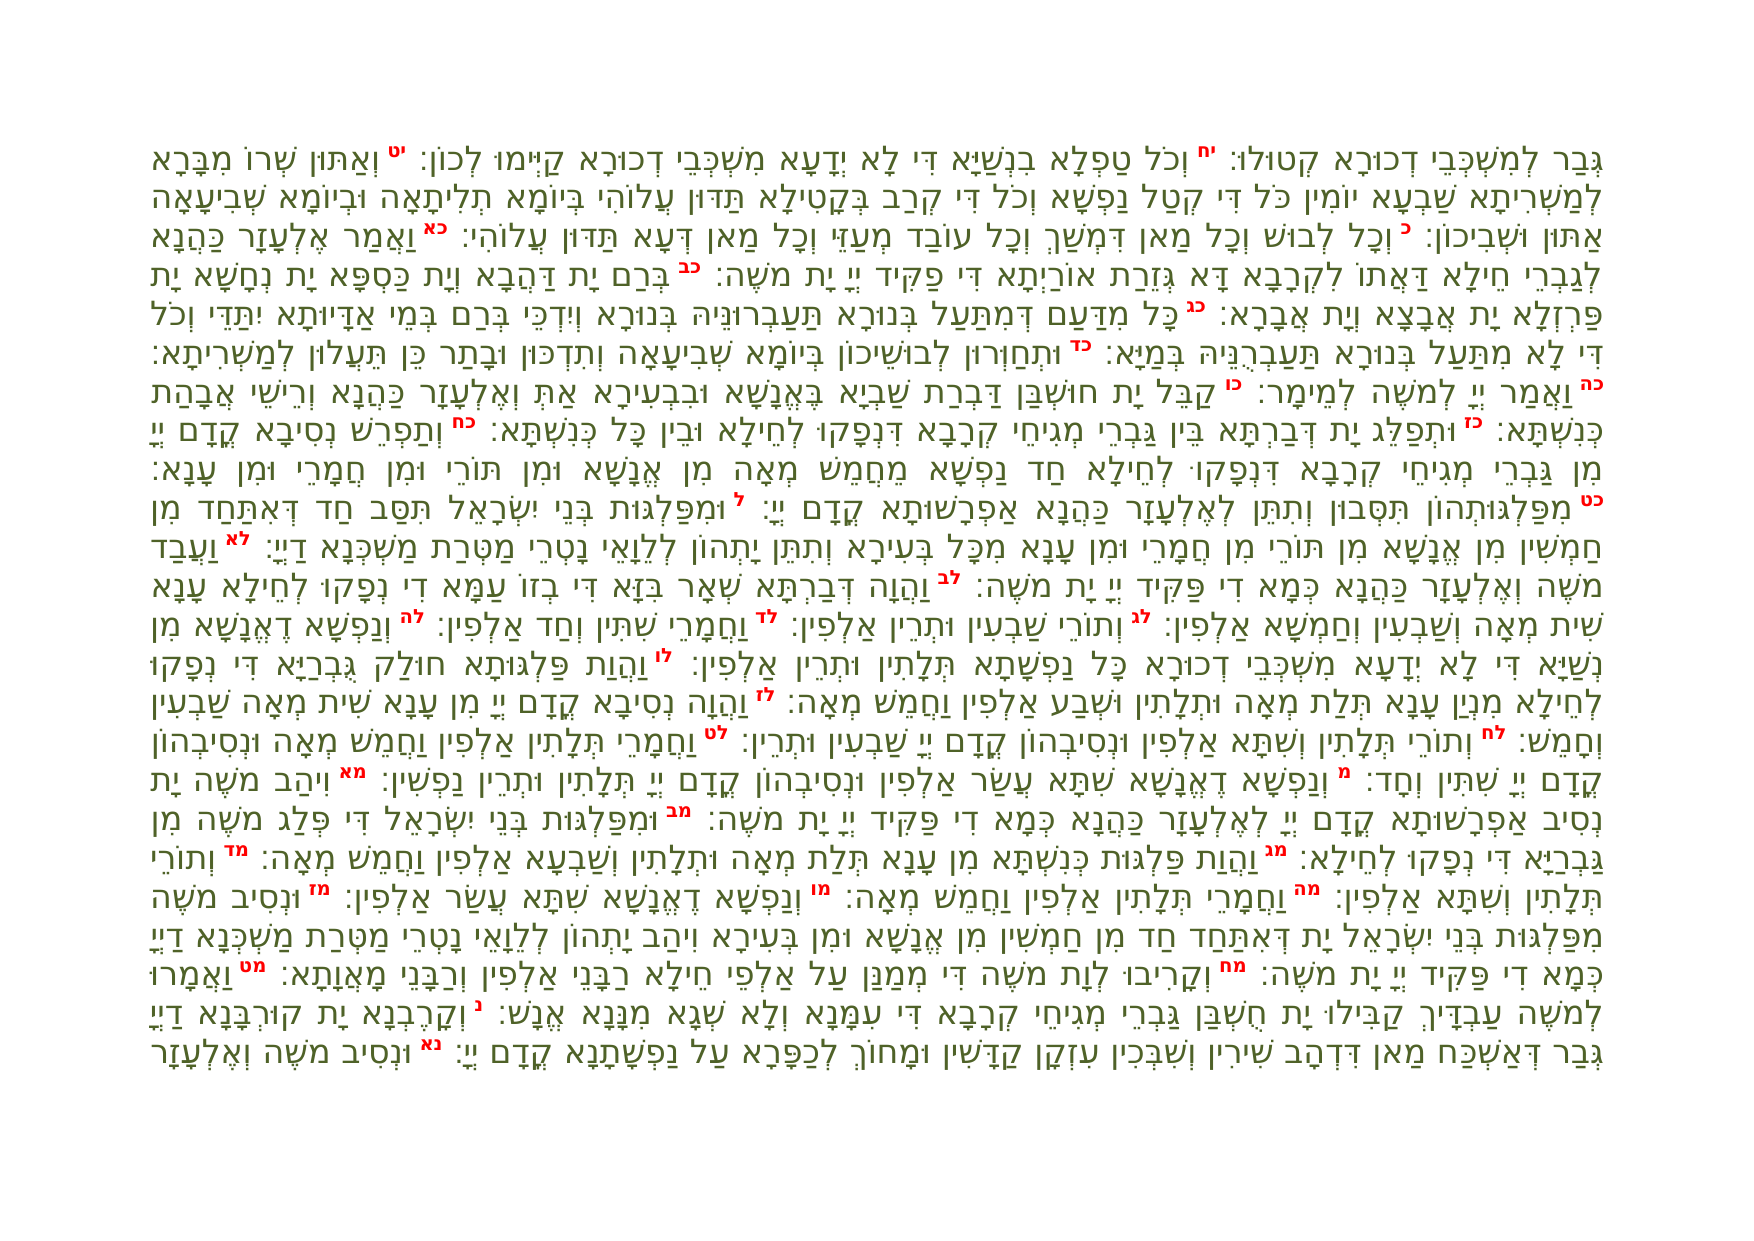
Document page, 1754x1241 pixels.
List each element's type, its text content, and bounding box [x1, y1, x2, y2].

text גְּבַר לְמִשְׁכְּבֵי דְכוּרָא קְטוּלוּ׃ יח וְכֹל טַפְלָא בִנְשַׁיָּא דִּי לָא יְדָעָא מִשְׁכְּבֵי דְכוּרָא קַיְּימוּ לְכוֹן׃ יט וְאַתּוּן שְׁרוֹ מִבָּרָא לְמַשְׁרִיתָא שַׁבְעָא יוֹמִין כֹּל דִּי קְטַל נַפְשָׁא וְכֹל דִּי קְרַב בְּקָטִילָא תַּדּוּן עֲלוֹהִי בְּיוֹמָא תְלִיתָאָה וּבְיוֹמָא שְׁבִיעָאָה אַתּוּן וּשְׁבִיכוֹן׃ כ וְכָל לְבוּשׁ וְכָל מַאן דִּמְשַׁךְ וְכָל עוֹבַד מְעַזֵּי וְכָל מַאן דְּעָא תַּדּוּן עֲלוֹהִי׃ כא וַאֲמַר אֶלְעָזָר כַּהֲנָא לְגַבְרֵי חֵילָא דַּאֲתוֹ לִקְרָבָא דָּא גְּזֵרַת אוֹרַיְתָא דִּי פַקִּיד יְיָ יָת משֶׁה׃ כב בְּרַם יָת דַּהֲבָא וְיָת כַּסְפָּא יָת נְחָשָׁא יָת פַּרְזְלָא יָת אֲבָצָא וְיָת אֲבָרָא׃ כג כָּל מִדַּעַם דְּמִתַּעַל בְּנוּרָא תַּעַבְרוּנֵּיהּ בְּנוּרָא וְיִדְכֵּי בְּרַם בְּמֵי אַדָּיוּתָא יִתַּדֵּי וְכֹל דִּי לָא מִתַּעַל בְּנוּרָא תַּעַבְרֻנֵּיהּ בְּמַיָּא׃ כד וּתְחַוְּרוּן לְבוּשֵׁיכוֹן בְּיוֹמָא שְׁבִיעָאָה וְתִדְכּוּן וּבָתַר כֵּן תֵּעֲלוּן לְמַשְׁרִיתָא׃ כה וַאֲמַר יְיָ לְמשֶׁה לְמֵימָר׃ כו קַבֵּל יָת חוּשְׁבַּן דַּבְרַת שַׁבְיָא בֶּאֱנָשָׁא וּבִבְעִירָא אַתְּ וְאֶלְעָזָר כַּהֲנָא וְרֵישֵׁי אֲבָהַת כְּנִשְׁתָּא׃ כז וּתְפַלֵּג יָת דְּבַרְתָּא בֵּין גַּבְרֵי מְגִיחֵי קְרָבָא דִּנְפָקוּ לְחֵילָא וּבֵין כָּל כְּנִשְׁתָּא׃ כח וְתַפְרֵשׁ נְסִיבָא קֳדָם יְיָ מִן גַּבְרֵי מְגִיחֵי קְרָבָא דִּנְפָקוּ לְחֵילָא חַד נַפְשָׁא מֵחֲמֵשׁ מְאָה מִן אֱנָשָׁא וּמִן תּוֹרֵי וּמִן חֲמָרֵי וּמִן עָנָא׃ כט מִפַּלְגּוּתְהוֹן תִּסְּבוּן וְתִתֵּן לְאֶלְעָזָר כַּהֲנָא אַפְרָשׁוּתָא קֳדָם יְיָ׃ ל וּמִפַּלְגּוּת בְּנֵי יִשְׂרָאֵל תִּסַּב חַד דְּאִתַּחַד מִן חַמְשִׁין מִן אֱנָשָׁא מִן תּוֹרֵי מִן חֲמָרֵי וּמִן עָנָא מִכָּל בְּעִירָא וְתִתֵּן יָתְהוֹן לְלֵוָאֵי נָטְרֵי מַטְּרַת מַשְׁכְּנָא דַיְיָ׃ לא וַעֲבַד משֶׁה וְאֶלְעָזָר כַּהֲנָא כְּמָא דִי פַּקִּיד יְיָ יָת משֶׁה׃ לב וַהֲוָה דְּבַרְתָּא שְׁאָר בִּזָּא דִּי בְזוֹ עַמָּא דִי נְפָקוּ לְחֵילָא עָנָא שִׁית מְאָה וְשַׁבְעִין וְחַמְשָׁא אַלְפִין׃ לג וְתוֹרֵי שַׁבְעִין וּתְרֵין אַלְפִין׃ לד וַחֲמָרֵי שִׁתִּין וְחַד אַלְפִין׃ לה וְנַפְשָׁא דֶאֱנָשָׁא מִן נְשַׁיָּא דִּי לָא יְדָעָא מִשְׁכְּבֵי דְכוּרָא כָּל נַפְשָׁתָא תְּלָתִין וּתְרֵין אַלְפִין׃ לו וַהֲוַת פַּלְגּוּתָא חוּלַק גֻּבְרַיָּא דִּי נְפָקוּ לְחֵילָא מִנְיַן עָנָא תְּלַת מְאָה וּתְלָתִין וּשְׁבַע אַלְפִין וַחֲמֵשׁ מְאָה׃ לז וַהֲוָה נְסִיבָא קֳדָם יְיָ מִן עָנָא שִׁית מְאָה שַׁבְעִין וְחָמֵשׁ׃ לח וְתוֹרֵי תְּלָתִין וְשִׁתָּא אַלְפִין וּנְסִיבְהוֹן קֳדָם יְיָ שַׁבְעִין וּתְרֵין׃ לט וַחֲמָרֵי תְּלָתִין אַלְפִין וַחֲמֵשׁ מְאָה וּנְסִיבְהוֹן קֳדָם יְיָ שִׁתִּין וְחָד׃ מ וְנַפְשָׁא דֶאֱנָשָׁא שִׁתָּא עֲשַׂר אַלְפִין וּנְסִיבְהוֹן קֳדָם יְיָ תְּלָתִין וּתְרֵין נַפְשִׁין׃ מא וִיהַב משֶׁה יָת נְסִיב אַפְרָשׁוּתָא קֳדָם יְיָ לְאֶלְעָזָר כַּהֲנָא כְּמָא דִי פַּקִּיד יְיָ יָת משֶׁה׃ מב וּמִפַּלְגּוּת בְּנֵי יִשְׂרָאֵל דִּי פְּלַג משֶׁה מִן גַּבְרַיָּא דִּי נְפָקוּ לְחֵילָא׃ מג וַהֲוַת פַּלְגּוּת כְּנִשְׁתָּא מִן עָנָא תְּלַת מְאָה וּתְלָתִין וְשַׁבְעָא אַלְפִין וַחֲמֵשׁ מְאָה׃ מד וְתוֹרֵי תְּלָתִין וְשִׁתָּא אַלְפִין׃ מה וַחֲמָרֵי תְּלָתִין אַלְפִין וַחֲמֵשׁ מְאָה׃ מו וְנַפְשָׁא דֶאֱנָשָׁא שִׁתָּא עֲשַׂר אַלְפִין׃ מז וּנְסִיב משֶׁה מִפַּלְגּוּת בְּנֵי יִשְׂרָאֵל יָת דְּאִתַּחַד חַד מִן חַמְשִׁין מִן אֱנָשָׁא וּמִן בְּעִירָא וִיהַב יָתְהוֹן לְלֵוָאֵי נָטְרֵי מַטְּרַת מַשְׁכְּנָא דַיְיָ כְּמָא דִי פַּקִּיד יְיָ יָת משֶׁה׃ מח וְקָרִיבוּ לְוָת משֶׁה דִּי מְמַנַּן עַל אַלְפֵי חֵילָא רַבָּנֵי אַלְפִין וְרַבָּנֵי מָאֲוָתָא׃ מט וַאֲמָרוּ לְמשֶׁה עַבְדָּיךְ קַבִּילוּ יָת חֻשְׁבַּן גַּבְרֵי מְגִיחֵי קְרָבָא דִּי עִמָּנָא וְלָא שְׁגָא מִנָּנָא אֱנָשׁ׃ נ וְקָרֶבְנָא יָת קוּרְבָּנָא דַיְיָ גְּבַר דְּאַשְׁכַּח מַאן דִּדְהָב שִׁירִין וְשִׁבְּכִין עִזְקָן קַדָּשִׁין וּמָחוֹךְ לְכַפָּרָא עַל נַפְשָׁתָנָא קֳדָם יְיָ׃ נא וּנְסִיב משֶׁה וְאֶלְעָזָר [150, 139, 1604, 1071]
